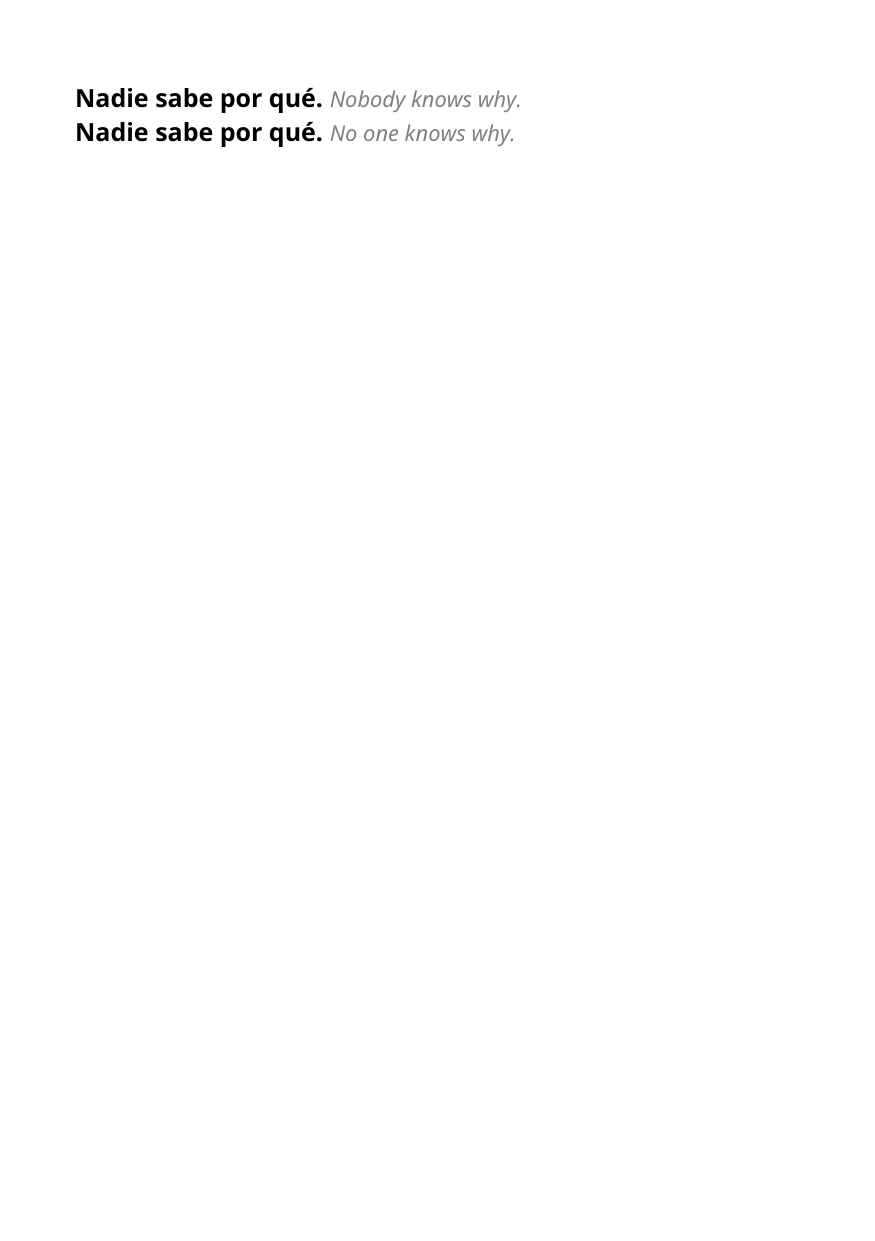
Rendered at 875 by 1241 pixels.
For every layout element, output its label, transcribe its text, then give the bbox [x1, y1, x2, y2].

text Nadie sabe por qué. Nobody knows why. [75, 81, 799, 115]
text Nadie sabe por qué. No one knows why. [75, 115, 799, 149]
